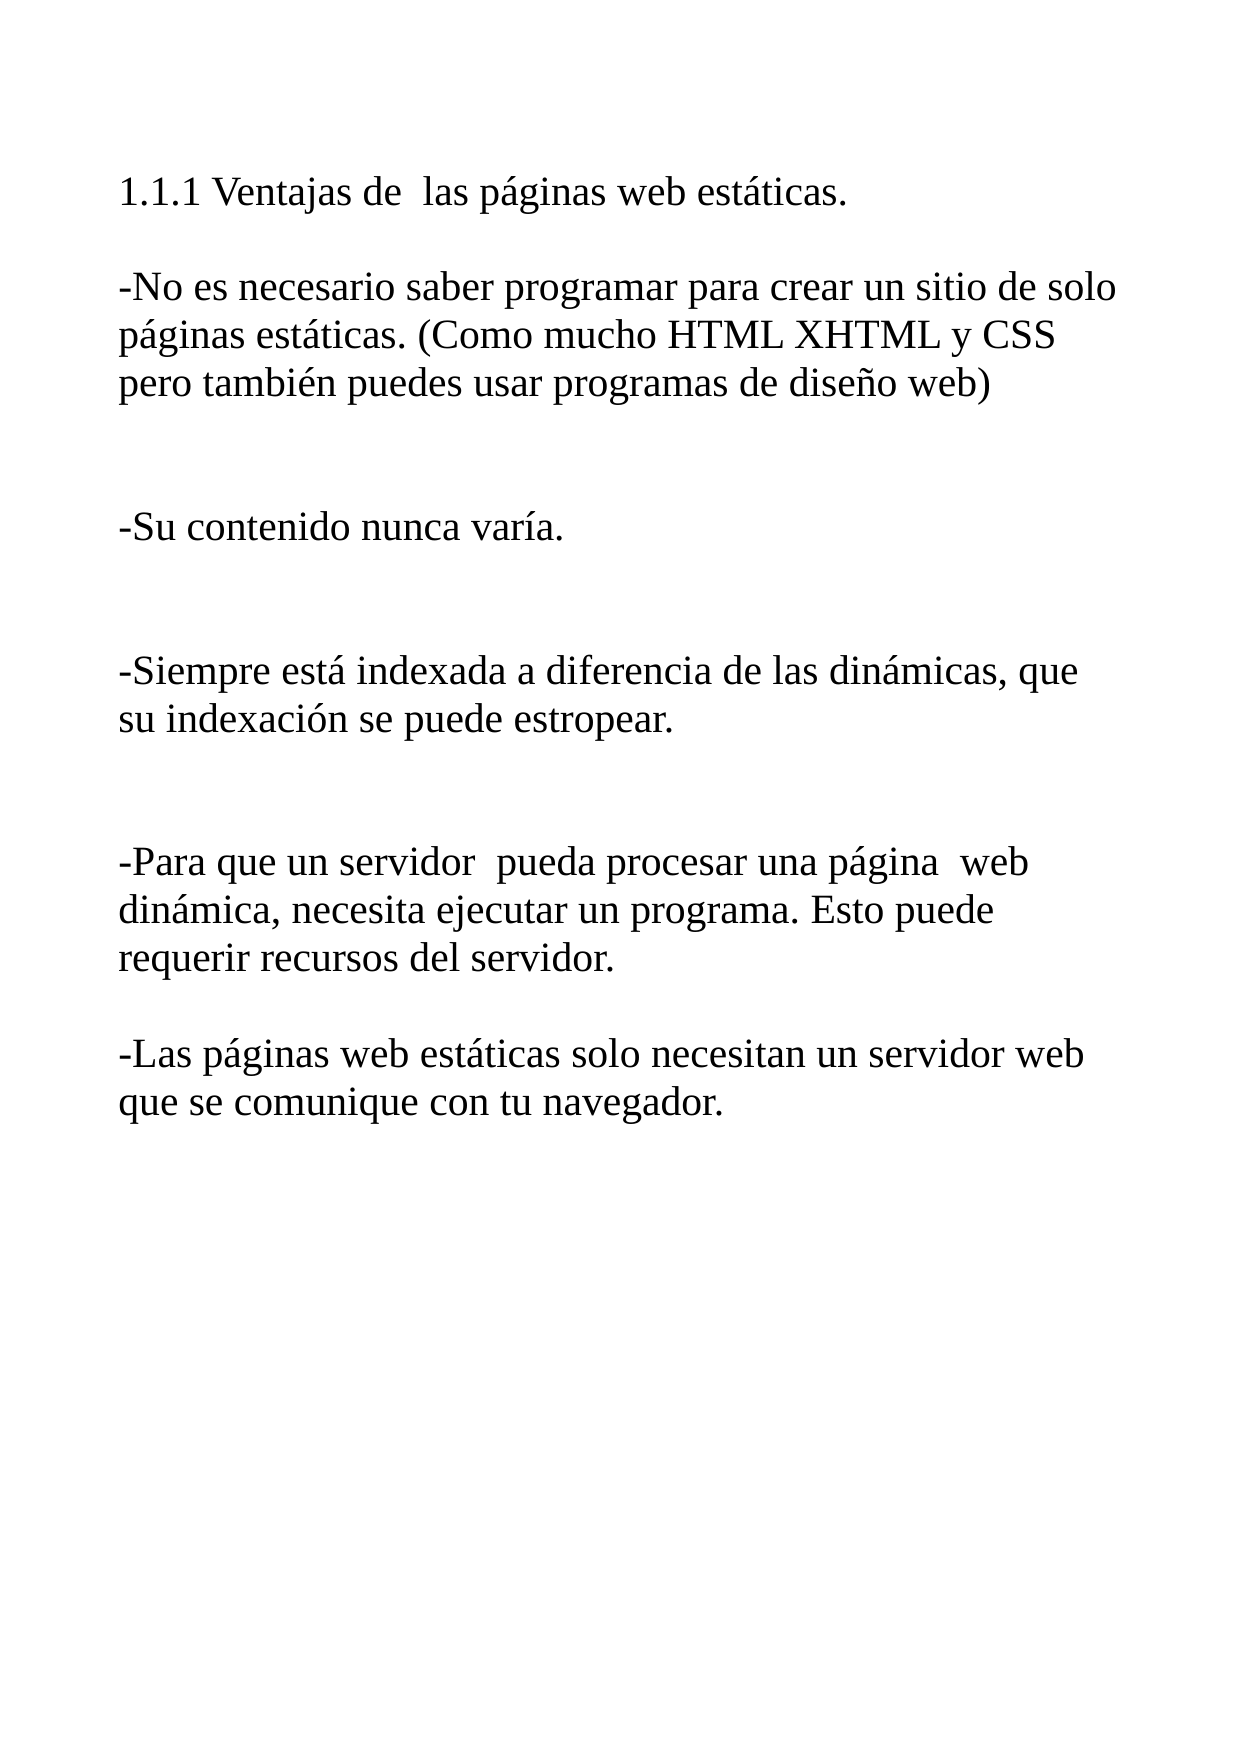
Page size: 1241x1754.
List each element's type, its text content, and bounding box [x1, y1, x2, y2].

text -No es necesario saber programar para crear un sitio de solo páginas estáticas. (Como mucho HTML XHTML y CSS pero también puedes usar programas de diseño web) [118, 262, 1122, 406]
text -Las páginas web estáticas solo necesitan un servidor web que se comunique con tu navegador. [118, 1028, 1122, 1124]
text -Siempre está indexada a diferencia de las dinámicas, que su indexación se puede estropear. [118, 645, 1122, 741]
text -Su contenido nunca varía. [118, 501, 1122, 549]
text -Para que un servidor pueda procesar una página web dinámica, necesita ejecutar un programa. Esto puede requerir recursos del servidor. [118, 837, 1122, 981]
text 1.1.1 Ventajas de las páginas web estáticas. [118, 166, 1122, 214]
